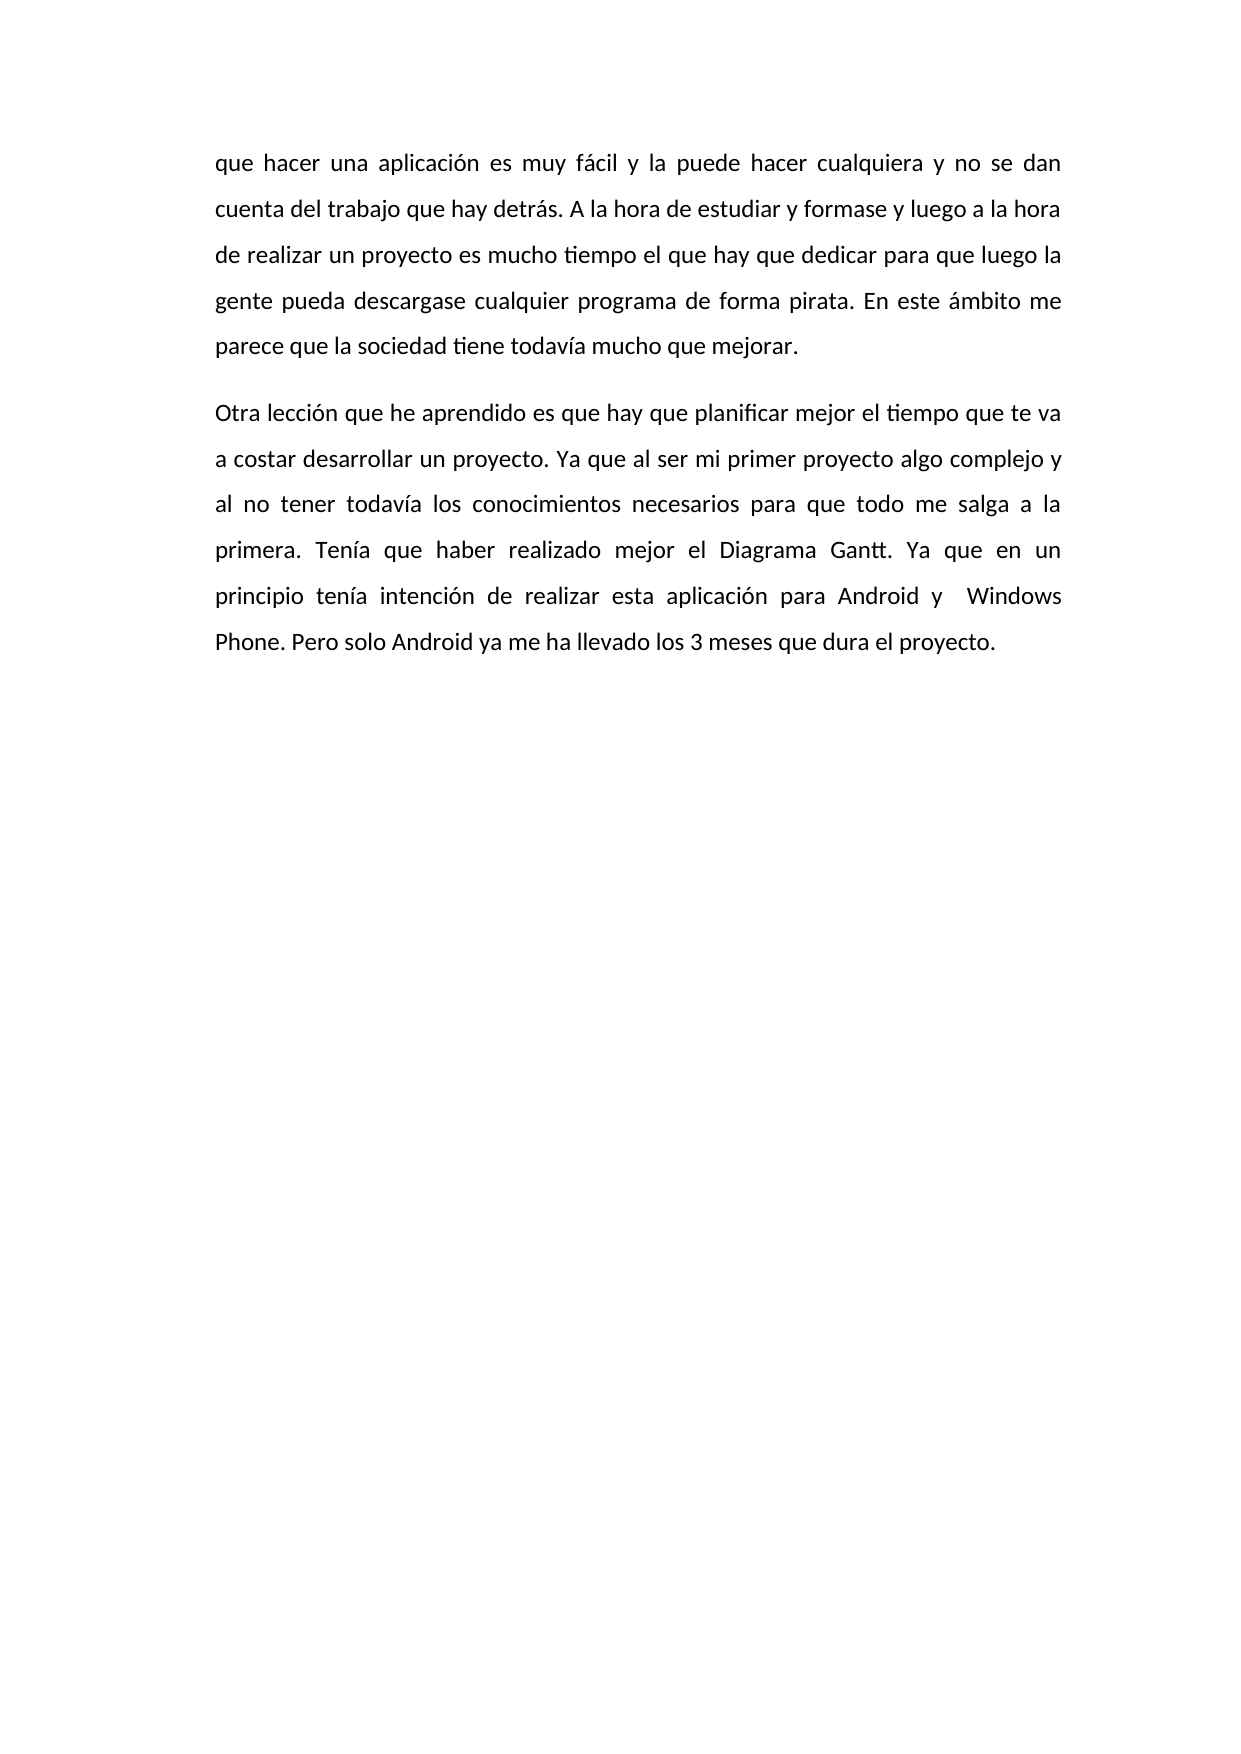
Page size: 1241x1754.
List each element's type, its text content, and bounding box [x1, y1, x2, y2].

text que hacer una aplicación es muy fácil y la puede hacer cualquiera y no se dan cuenta del trabajo que hay detrás. A la hora de estudiar y formase y luego a la hora de realizar un proyecto es mucho tiempo el que hay que dedicar para que luego la gente pueda descargase cualquier programa de forma pirata. En este ámbito me parece que la sociedad tiene todavía mucho que mejorar. [215, 148, 1063, 361]
text Otra lección que he aprendido es que hay que planificar mejor el tiempo que te va a costar desarrollar un proyecto. Ya que al ser mi primer proyecto algo complejo y al no tener todavía los conocimientos necesarios para que todo me salga a la primera. Tenía que haber realizado mejor el Diagrama Gantt. Ya que en un principio tenía intención de realizar esta aplicación para Android y Windows Phone. Pero solo Android ya me ha llevado los 3 meses que dura el proyecto. [215, 397, 1063, 656]
